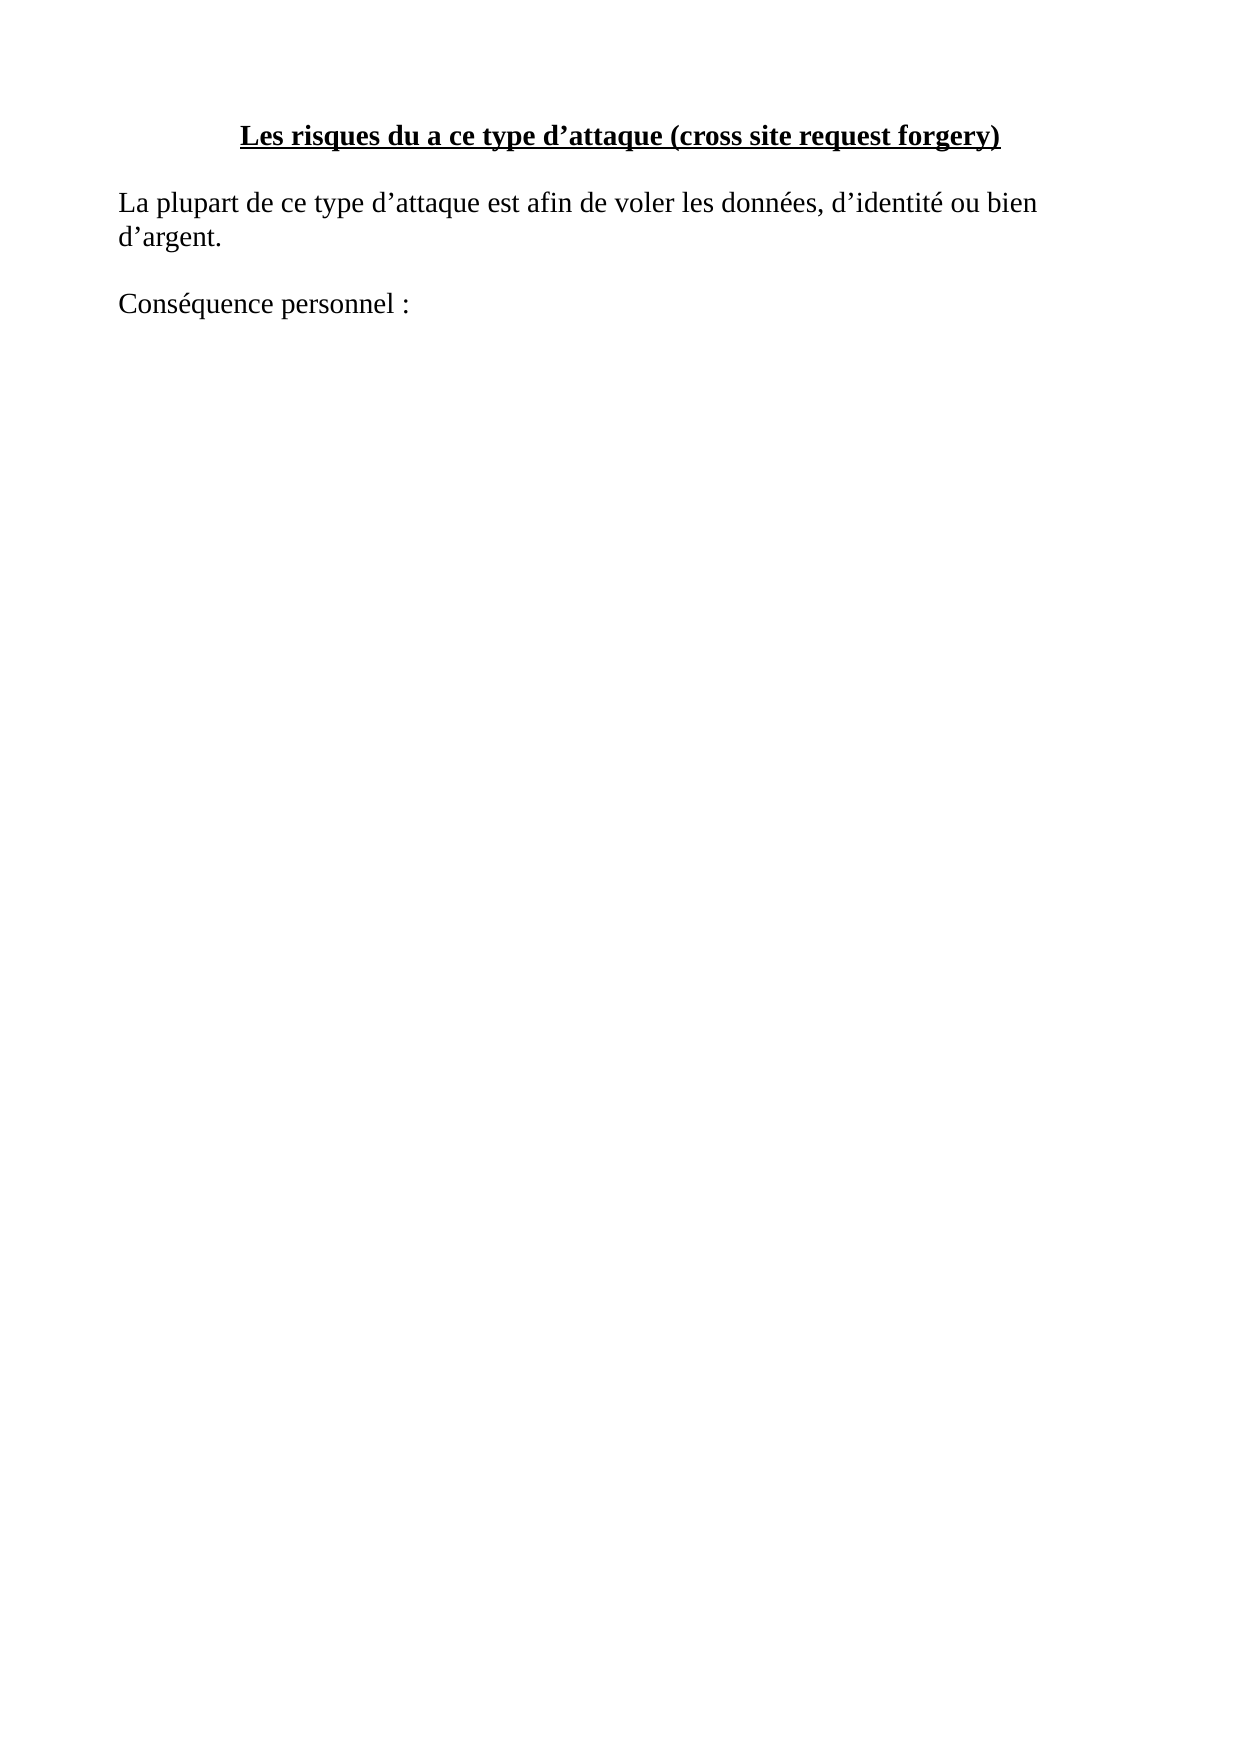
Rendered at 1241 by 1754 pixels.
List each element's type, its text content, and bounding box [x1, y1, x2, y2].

text Conséquence personnel : [118, 286, 1122, 319]
text La plupart de ce type d’attaque est afin de voler les données, d’identité ou bien d’argent. [118, 185, 1122, 252]
text Les risques du a ce type d’attaque (cross site request forgery) [118, 118, 1122, 152]
